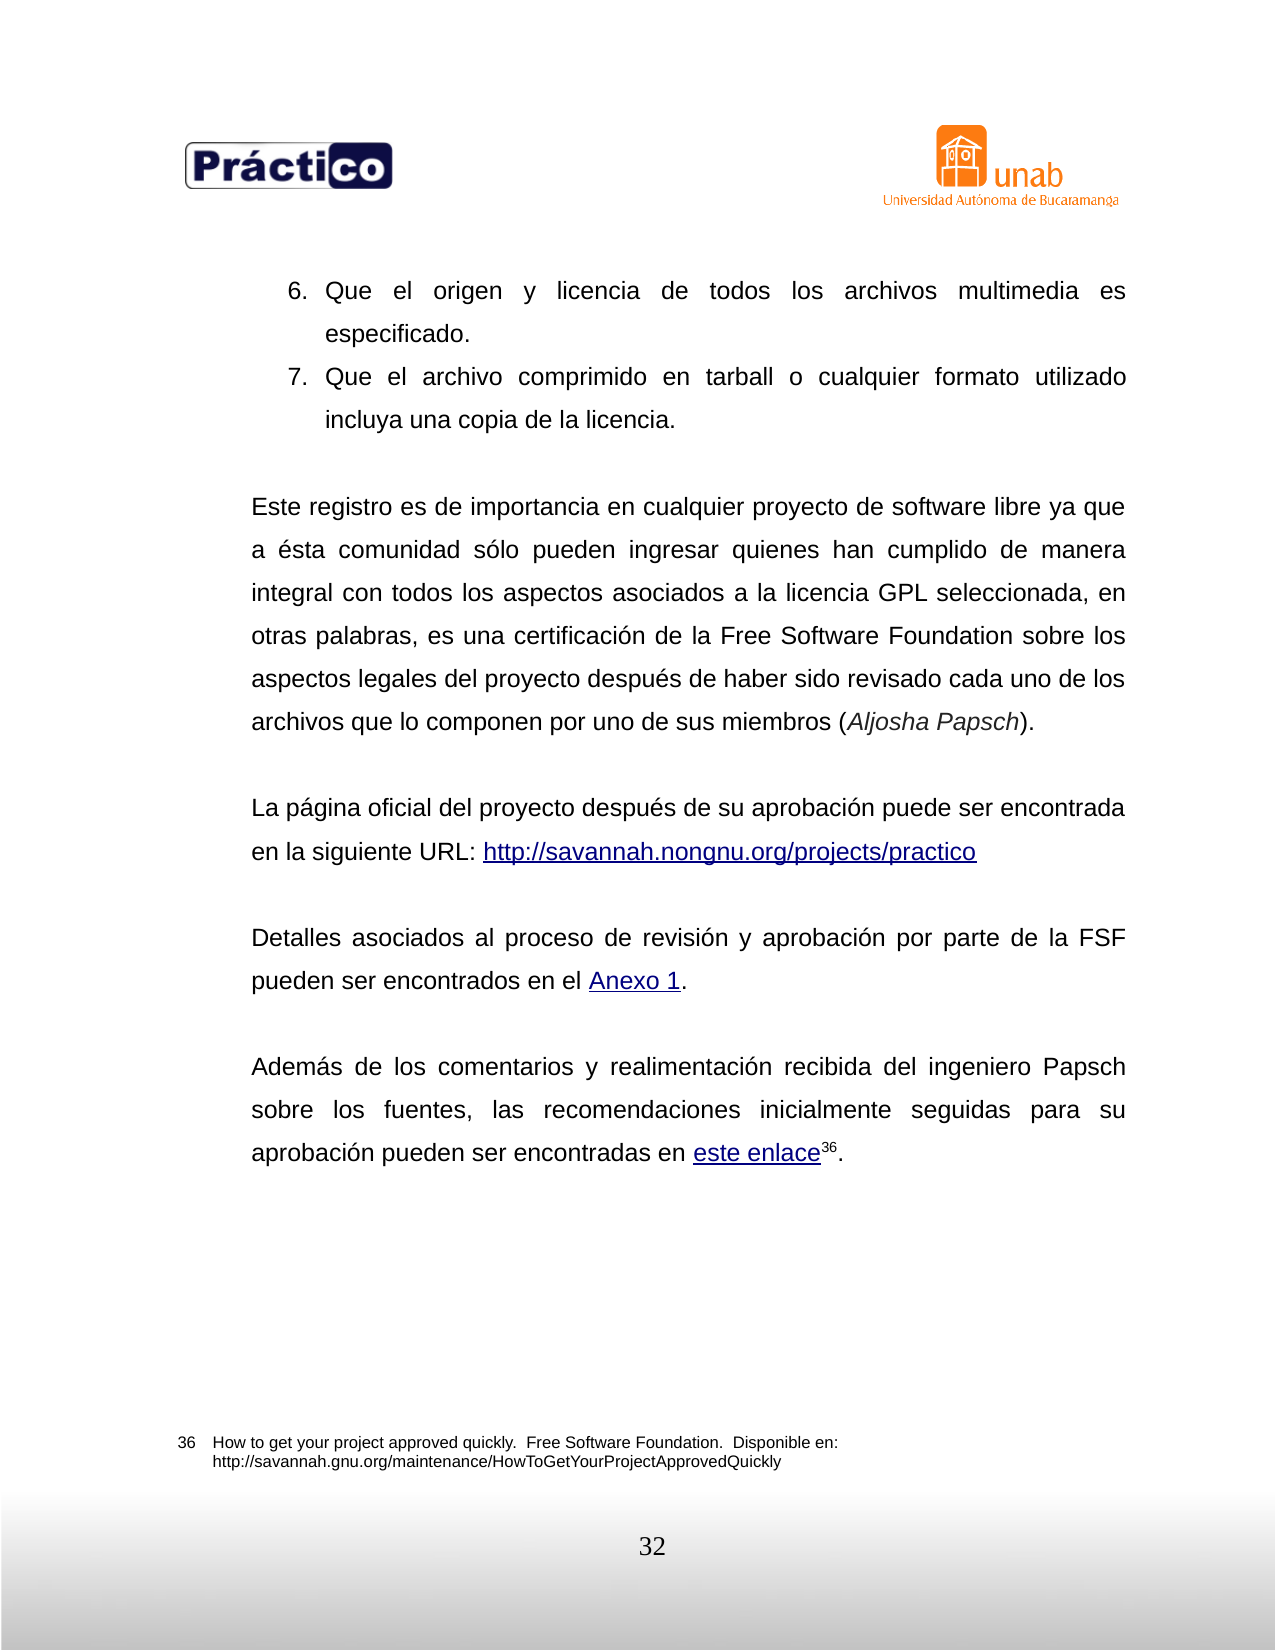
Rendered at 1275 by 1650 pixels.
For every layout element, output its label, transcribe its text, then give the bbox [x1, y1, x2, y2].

picture [1, 1472, 1275, 1650]
text Este registro es de importancia en cualquier proyecto de software libre ya que a ésta comunidad sólo pueden ingresar quienes han cumplido de manera integral con todos los aspectos asociados a la licencia GPL seleccionada, en otras palabras, es una certificación de la Free Software Foundation sobre los aspectos legales del proyecto después de haber sido revisado cada uno de los archivos que lo componen por uno de sus miembros (Aljosha Papsch). [251, 492, 1127, 736]
text Detalles asociados al proceso de revisión y aprobación por parte de la FSF pueden ser encontrados en el Anexo 1. [251, 923, 1127, 995]
text Además de los comentarios y realimentación recibida del ingeniero Papsch sobre los fuentes, las recomendaciones inicialmente seguidas para su aprobación pueden ser encontradas en este enlace. [251, 1052, 1127, 1167]
text La página oficial del proyecto después de su aprobación puede ser encontrada en la siguiente URL: http://savannah.nongnu.org/projects/practico [251, 793, 1127, 865]
list Que el archivo comprimido en tarball o cualquier formato utilizado incluya una copia de la licencia. [287, 362, 1127, 434]
picture [883, 125, 1119, 207]
text How to get your project approved quickly. Free Software Foundation. Disponible en: http://savannah.gnu.org/maintenance/HowToGetYourProjectApprovedQuickly [177, 1433, 1127, 1471]
picture [182, 140, 395, 191]
list Que el origen y licencia de todos los archivos multimedia es especificado. [287, 276, 1127, 348]
